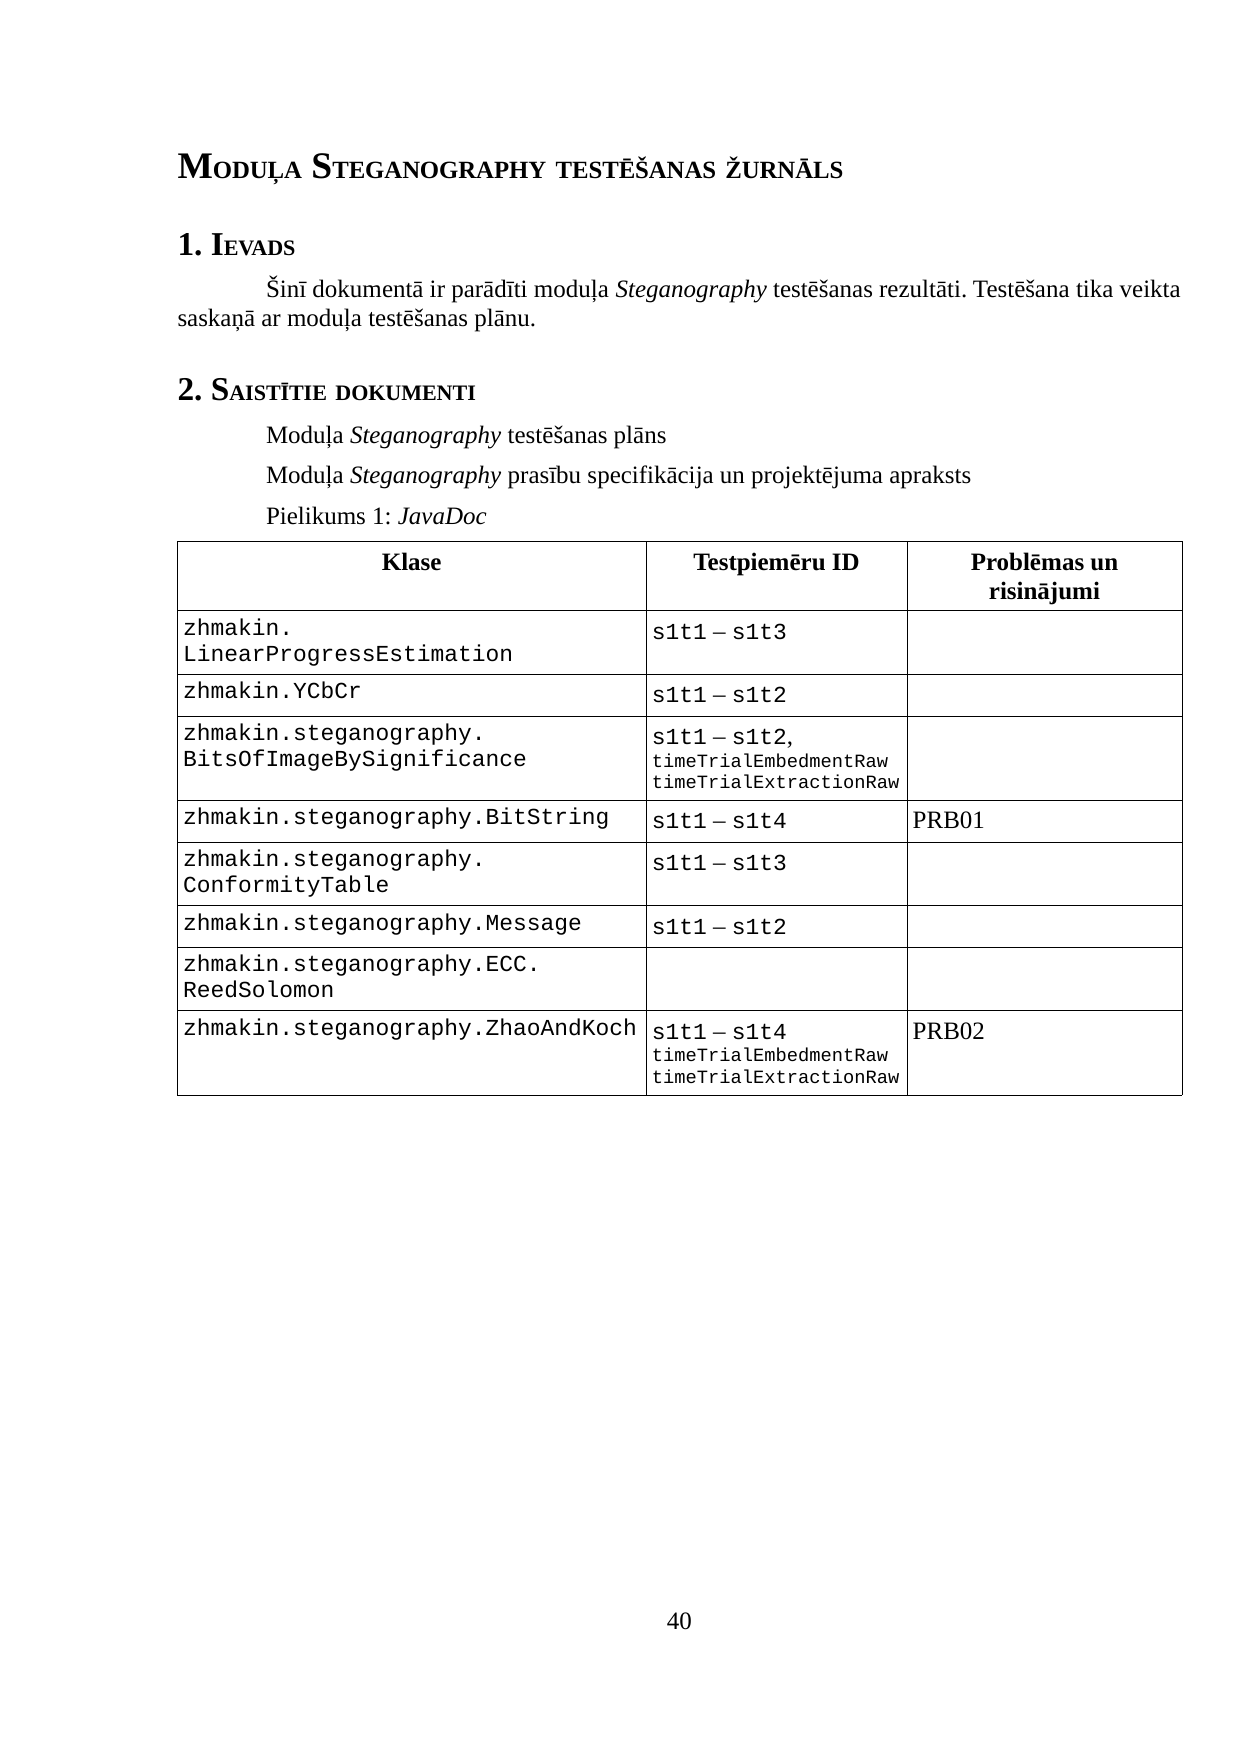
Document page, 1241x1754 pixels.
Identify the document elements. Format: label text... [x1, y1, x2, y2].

table_header Klase [178, 542, 646, 610]
table_cell s1t1 – s1t3 [647, 611, 907, 674]
subtitle Moduļa Steganography testēšanas žurnāls [177, 143, 1181, 186]
table_cell s1t1 – s1t2 [647, 906, 907, 947]
table_cell zhmakin.steganography.BitString [178, 801, 646, 842]
table_cell [908, 717, 1182, 800]
subtitle Saistītie dokumenti [177, 369, 1181, 407]
table_cell zhmakin.steganography.ECC. ReedSolomon [178, 948, 646, 1010]
table_cell zhmakin.YCbCr [178, 675, 646, 716]
table_cell [908, 843, 1182, 905]
table_cell s1t1 – s1t2, timeTrialEmbedmentRaw timeTrialExtractionRaw [647, 717, 907, 800]
table_header Testpiemēru ID [647, 542, 907, 610]
table_header Problēmas un risinājumi [908, 542, 1182, 610]
table_cell zhmakin.steganography.Message [178, 906, 646, 947]
text Moduļa Steganography testēšanas plāns [177, 420, 1181, 448]
table_cell [908, 611, 1182, 674]
table_cell PRB01 [908, 801, 1182, 842]
table_cell [908, 948, 1182, 1010]
table_cell PRB02 [908, 1011, 1182, 1094]
table_cell [908, 906, 1182, 947]
text Moduļa Steganography prasību specifikācija un projektējuma apraksts [177, 460, 1181, 489]
table_cell [647, 948, 907, 1010]
table_cell zhmakin.steganography.ZhaoAndKoch [178, 1011, 646, 1094]
table_cell [908, 675, 1182, 716]
text Pielikums 1: JavaDoc [177, 501, 1181, 529]
table_cell s1t1 – s1t4 timeTrialEmbedmentRaw timeTrialExtractionRaw [647, 1011, 907, 1094]
table_cell zhmakin. LinearProgressEstimation [178, 611, 646, 674]
table_cell s1t1 – s1t2 [647, 675, 907, 716]
table_cell zhmakin.steganography. ConformityTable [178, 843, 646, 905]
text Šinī dokumentā ir parādīti moduļa Steganography testēšanas rezultāti. Testēšana tika veikta saskaņā ar moduļa testēšanas plānu. [177, 274, 1181, 332]
table_cell s1t1 – s1t4 [647, 801, 907, 842]
table_cell zhmakin.steganography. BitsOfImageBySignificance [178, 717, 646, 800]
subtitle Ievads [177, 224, 1181, 262]
table_cell s1t1 – s1t3 [647, 843, 907, 905]
